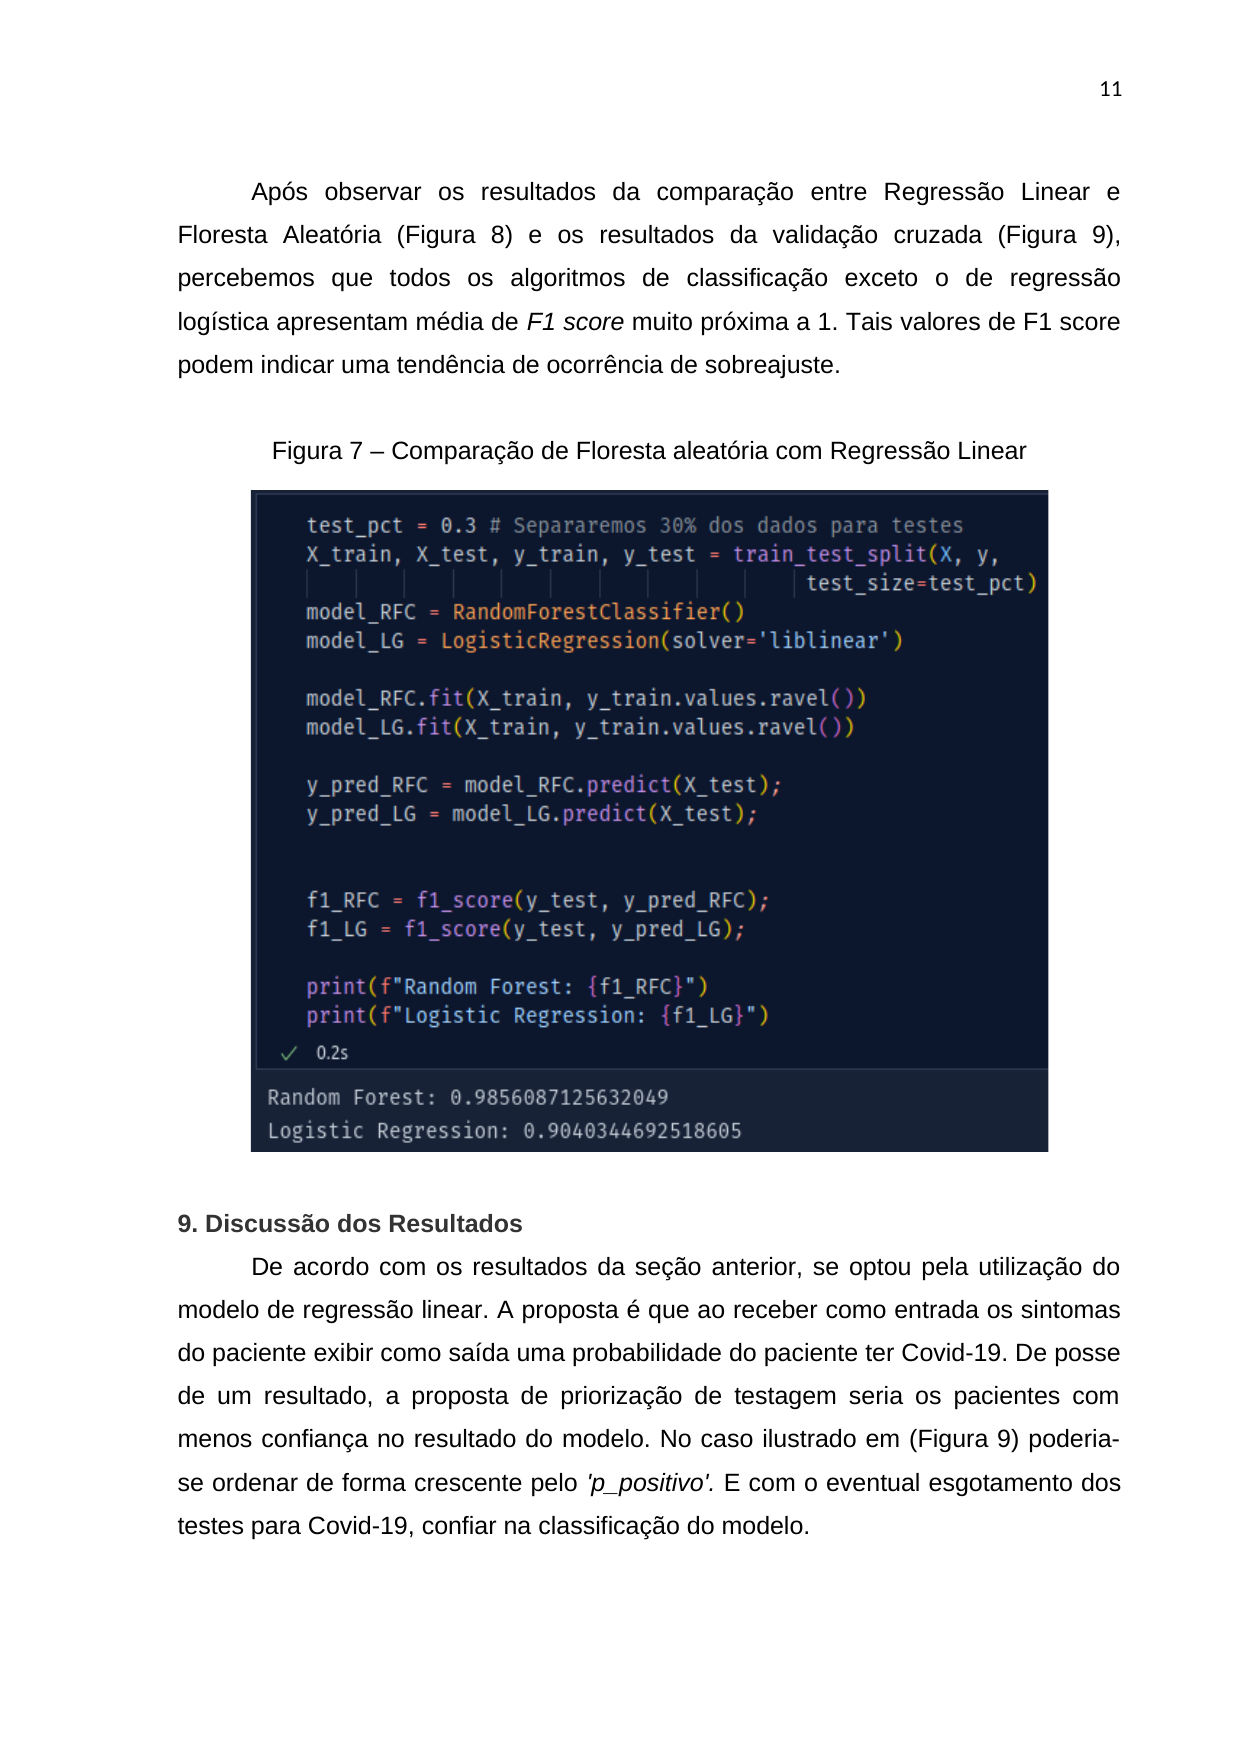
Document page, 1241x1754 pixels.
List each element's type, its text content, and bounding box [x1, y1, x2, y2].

text De acordo com os resultados da seção anterior, se optou pela utilização do modelo de regressão linear. A proposta é que ao receber como entrada os sintomas do paciente exibir como saída uma probabilidade do paciente ter Covid-19. De posse de um resultado, a proposta de priorização de testagem seria os pacientes com menos confiança no resultado do modelo. No caso ilustrado em (Figura 9) poderia-se ordenar de forma crescente pelo 'p_positivo'. E com o eventual esgotamento dos testes para Covid-19, confiar na classificação do modelo. [177, 1252, 1122, 1539]
picture [250, 490, 1049, 1152]
subtitle 9. Discussão dos Resultados [177, 1209, 1122, 1237]
text Figura 7 – Comparação de Floresta aleatória com Regressão Linear [177, 436, 1122, 465]
text Após observar os resultados da comparação entre Regressão Linear e Floresta Aleatória (Figura 8) e os resultados da validação cruzada (Figura 9), percebemos que todos os algoritmos de classificação exceto o de regressão logística apresentam média de F1 score muito próxima a 1. Tais valores de F1 score podem indicar uma tendência de ocorrência de sobreajuste. [177, 177, 1122, 378]
